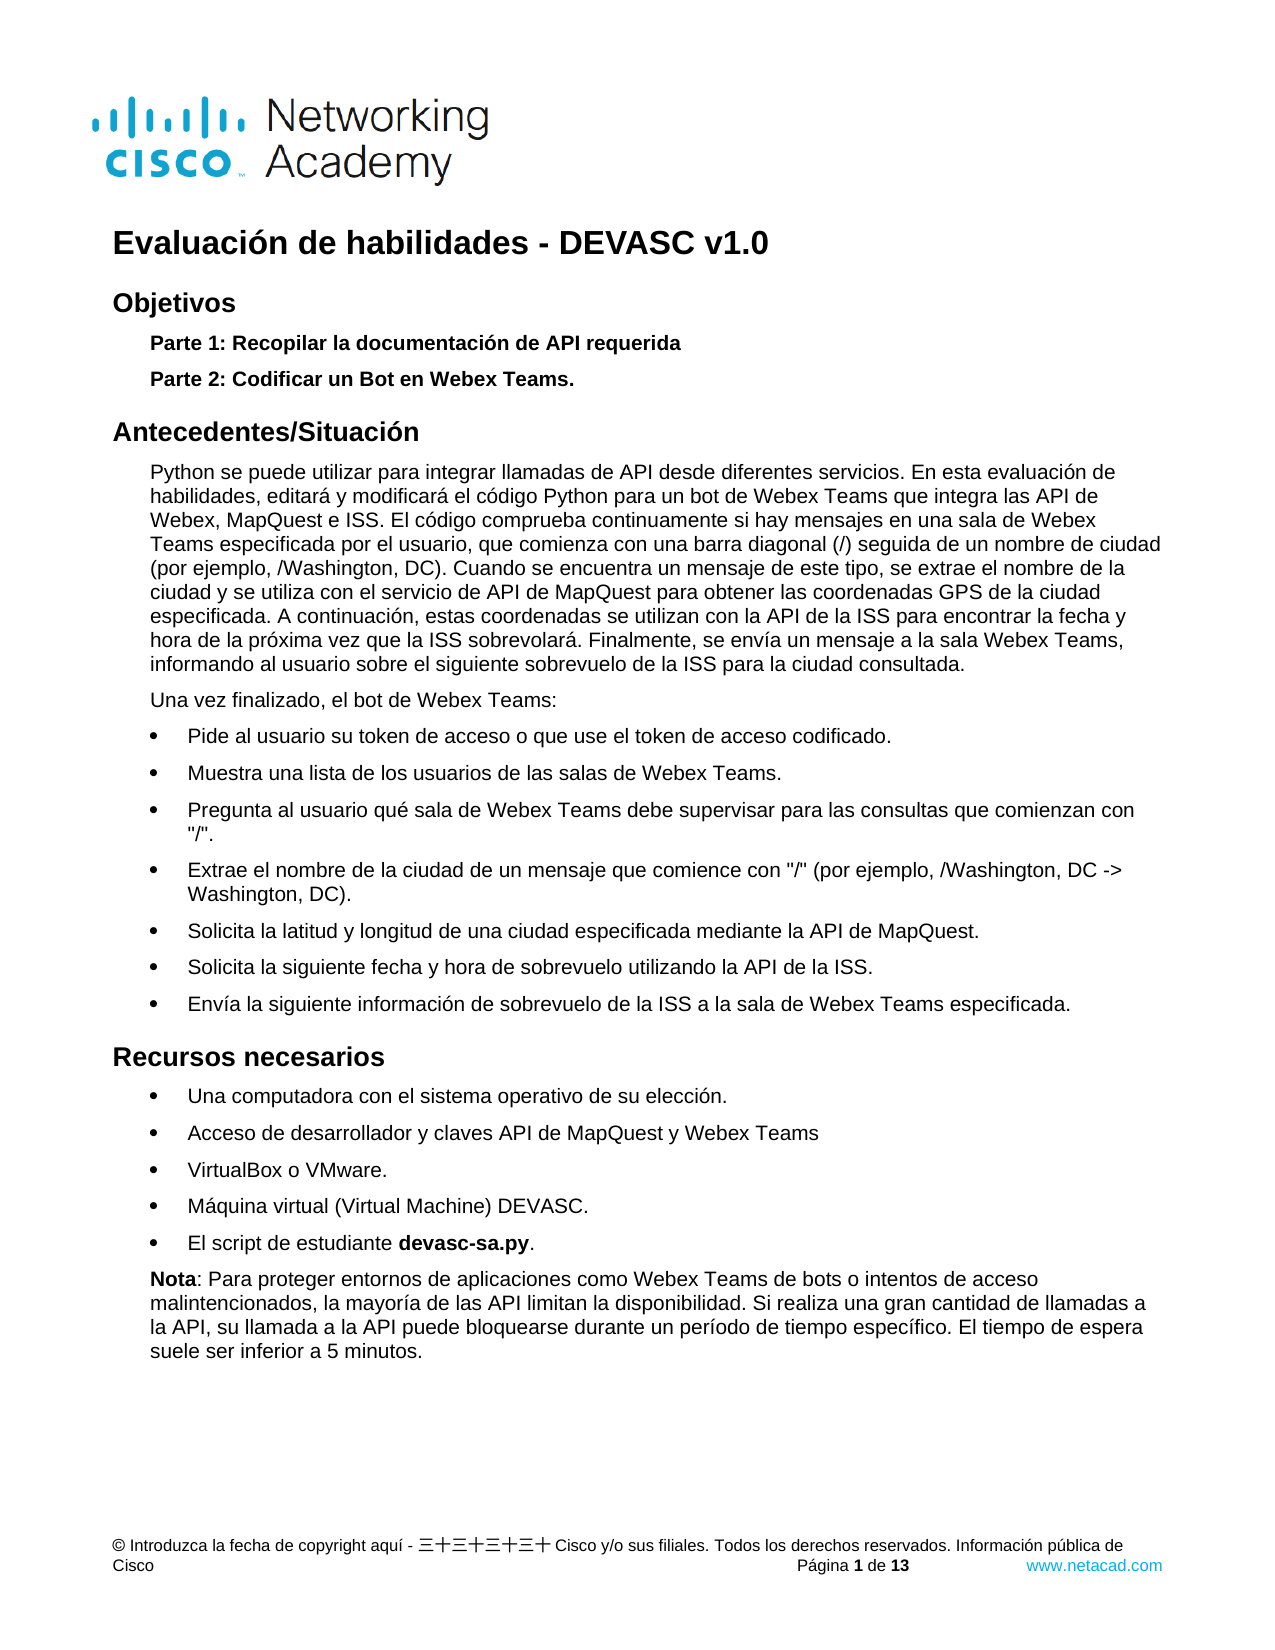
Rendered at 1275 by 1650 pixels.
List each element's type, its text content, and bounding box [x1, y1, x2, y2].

list Una computadora con el sistema operativo de su elección. [150, 1084, 1162, 1108]
list VirtualBox o VMware. [150, 1157, 1162, 1182]
list Solicita la latitud y longitud de una ciudad especificada mediante la API de MapQuest. [150, 918, 1162, 942]
list Acceso de desarrollador y claves API de MapQuest y Webex Teams [150, 1121, 1162, 1145]
list Pide al usuario su token de acceso o que use el token de acceso codificado. [150, 724, 1162, 748]
subtitle Objetivos [112, 287, 1162, 318]
title Evaluación de habilidades - DEVASC v1.0 [112, 223, 1162, 262]
text Parte 2: Codificar un Bot en Webex Teams. [150, 367, 1162, 391]
list Extrae el nombre de la ciudad de un mensaje que comience con "/" (por ejemplo, /Washington, DC -> Washington, DC). [150, 858, 1162, 906]
text Parte 1: Recopilar la documentación de API requerida [150, 331, 1162, 354]
subtitle Recursos necesarios [112, 1041, 1162, 1072]
subtitle Antecedentes/Situación [112, 416, 1162, 447]
picture [82, 81, 507, 214]
text Nota: Para proteger entornos de aplicaciones como Webex Teams de bots o intentos de acceso malintencionados, la mayoría de las API limitan la disponibilidad. Si realiza una gran cantidad de llamadas a la API, su llamada a la API puede bloquearse durante un período de tiempo específico. El tiempo de espera suele ser inferior a 5 minutos. [150, 1267, 1162, 1363]
text Una vez finalizado, el bot de Webex Teams: [150, 688, 1162, 712]
list Envía la siguiente información de sobrevuelo de la ISS a la sala de Webex Teams especificada. [150, 992, 1162, 1016]
list Solicita la siguiente fecha y hora de sobrevuelo utilizando la API de la ISS. [150, 955, 1162, 979]
list Pregunta al usuario qué sala de Webex Teams debe supervisar para las consultas que comienzan con "/". [150, 797, 1162, 845]
list Máquina virtual (Virtual Machine) DEVASC. [150, 1194, 1162, 1218]
text Python se puede utilizar para integrar llamadas de API desde diferentes servicios. En esta evaluación de habilidades, editará y modificará el código Python para un bot de Webex Teams que integra las API de Webex, MapQuest e ISS. El código comprueba continuamente si hay mensajes en una sala de Webex Teams especificada por el usuario, que comienza con una barra diagonal (/) seguida de un nombre de ciudad (por ejemplo, /Washington, DC). Cuando se encuentra un mensaje de este tipo, se extrae el nombre de la ciudad y se utiliza con el servicio de API de MapQuest para obtener las coordenadas GPS de la ciudad especificada. A continuación, estas coordenadas se utilizan con la API de la ISS para encontrar la fecha y hora de la próxima vez que la ISS sobrevolará. Finalmente, se envía un mensaje a la sala Webex Teams, informando al usuario sobre el siguiente sobrevuelo de la ISS para la ciudad consultada. [150, 460, 1162, 675]
list Muestra una lista de los usuarios de las salas de Webex Teams. [150, 761, 1162, 785]
list El script de estudiante devasc-sa.py. [150, 1231, 1162, 1255]
